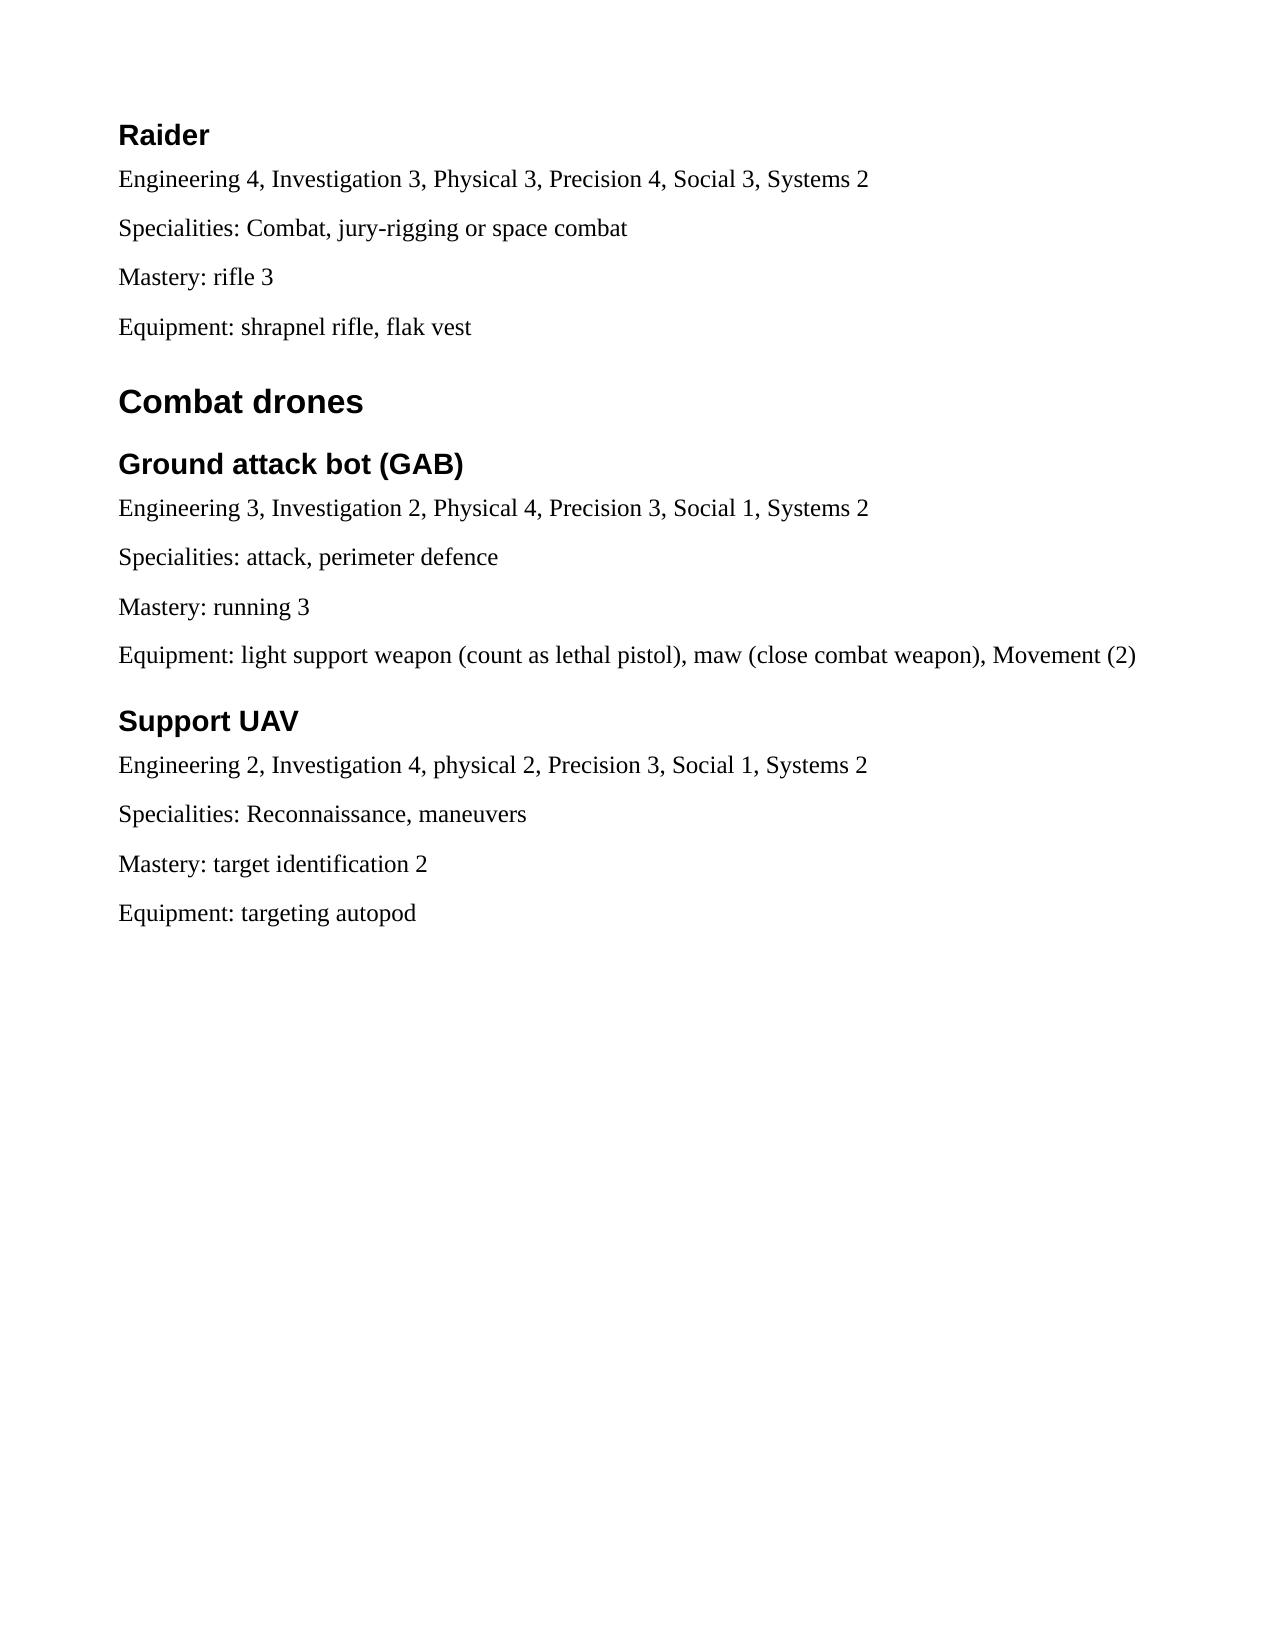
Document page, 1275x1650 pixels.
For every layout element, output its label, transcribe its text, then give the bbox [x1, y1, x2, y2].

text Mastery: rifle 3 [118, 262, 1157, 291]
text Equipment: light support weapon (count as lethal pistol), maw (close combat weapon), Movement (2) [118, 641, 1157, 669]
text Specialities: attack, perimeter defence [118, 542, 1157, 571]
subtitle Raider [118, 118, 1157, 152]
subtitle Ground attack bot (GAB) [118, 447, 1157, 481]
text Engineering 4, Investigation 3, Physical 3, Precision 4, Social 3, Systems 2 [118, 164, 1157, 193]
text Specialities: Reconnaissance, maneuvers [118, 799, 1157, 828]
text Equipment: targeting autopod [118, 898, 1157, 926]
subtitle Combat drones [118, 381, 1157, 420]
text Equipment: shrapnel rifle, flak vest [118, 312, 1157, 340]
text Mastery: target identification 2 [118, 849, 1157, 877]
text Engineering 3, Investigation 2, Physical 4, Precision 3, Social 1, Systems 2 [118, 493, 1157, 522]
text Specialities: Combat, jury-rigging or space combat [118, 213, 1157, 242]
subtitle Support UAV [118, 704, 1157, 738]
text Mastery: running 3 [118, 592, 1157, 620]
text Engineering 2, Investigation 4, physical 2, Precision 3, Social 1, Systems 2 [118, 751, 1157, 779]
